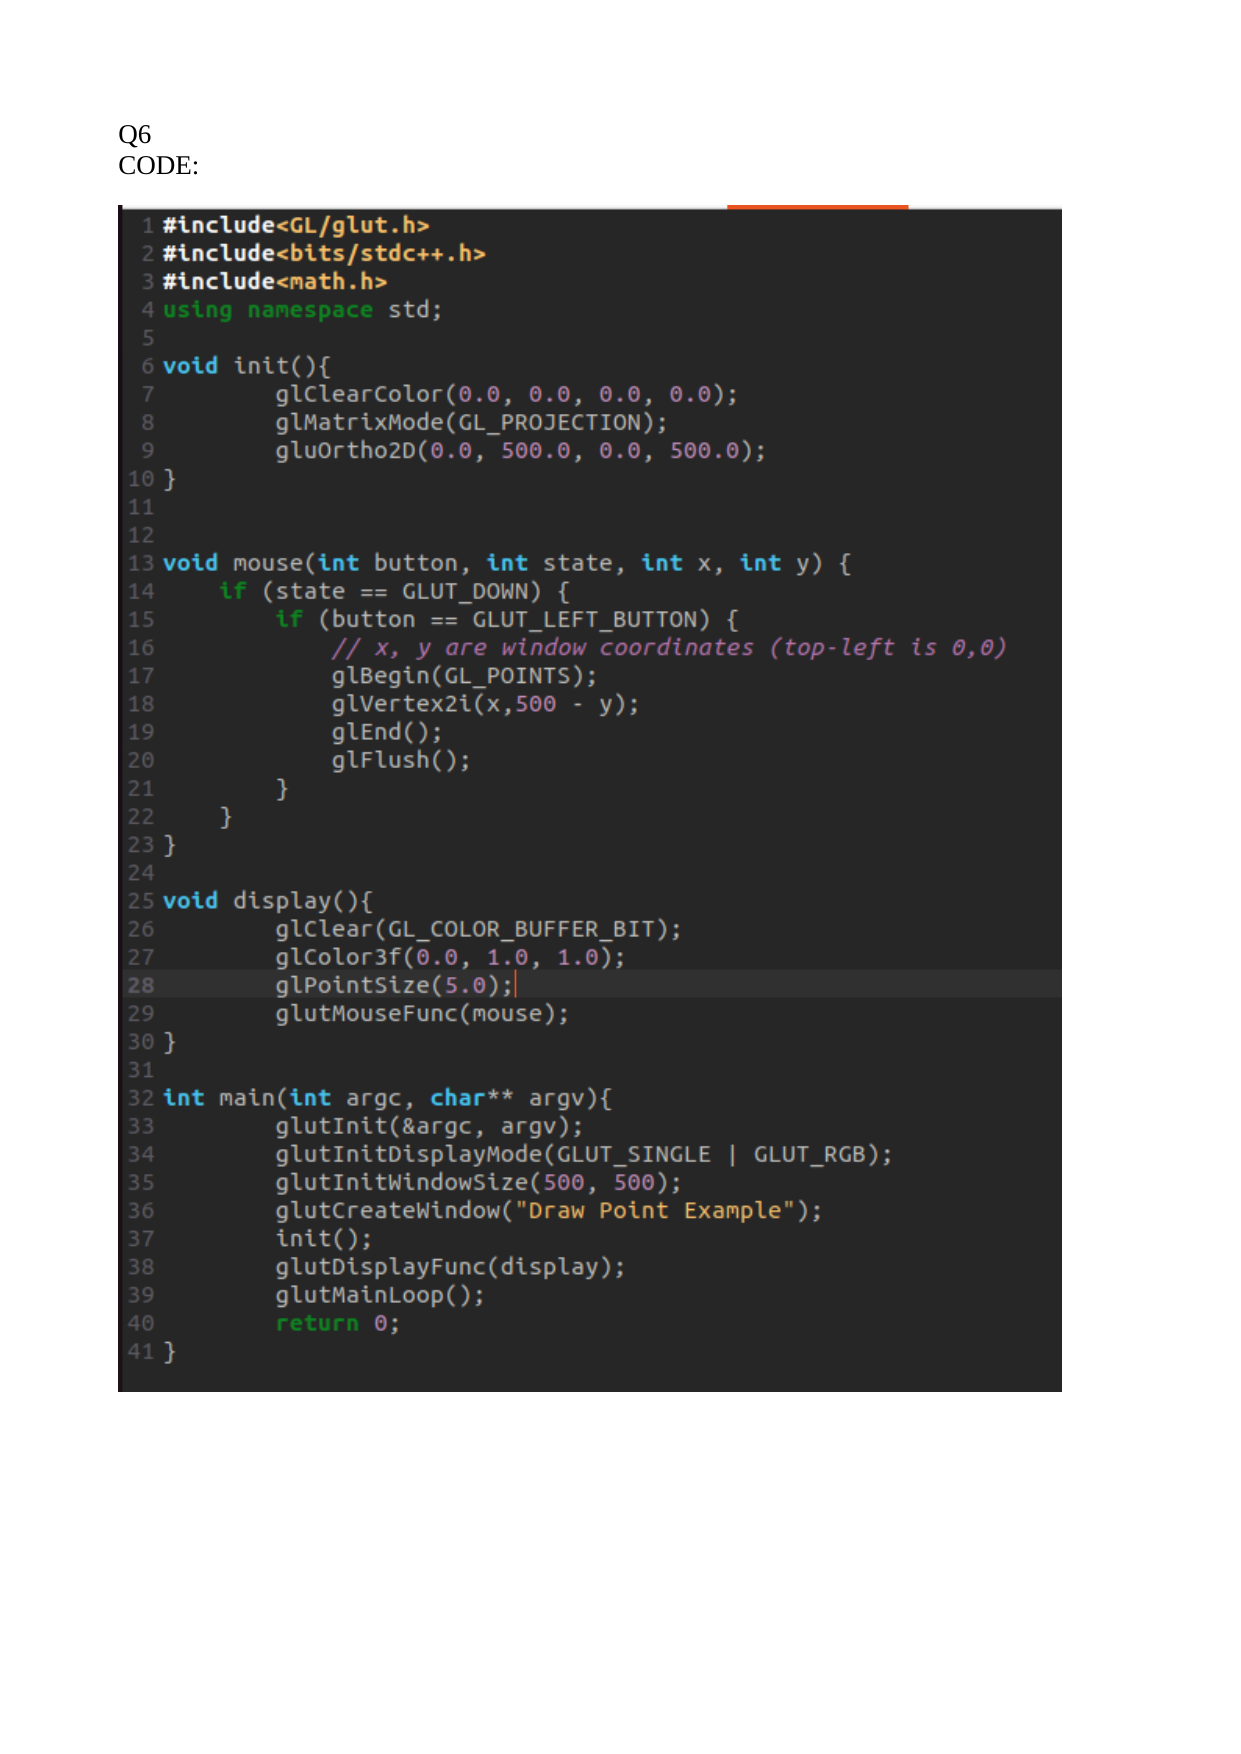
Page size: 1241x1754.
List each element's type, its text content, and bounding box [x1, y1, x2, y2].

picture [118, 205, 1062, 1392]
text Q6 [118, 118, 1122, 149]
text CODE: [118, 149, 1122, 180]
